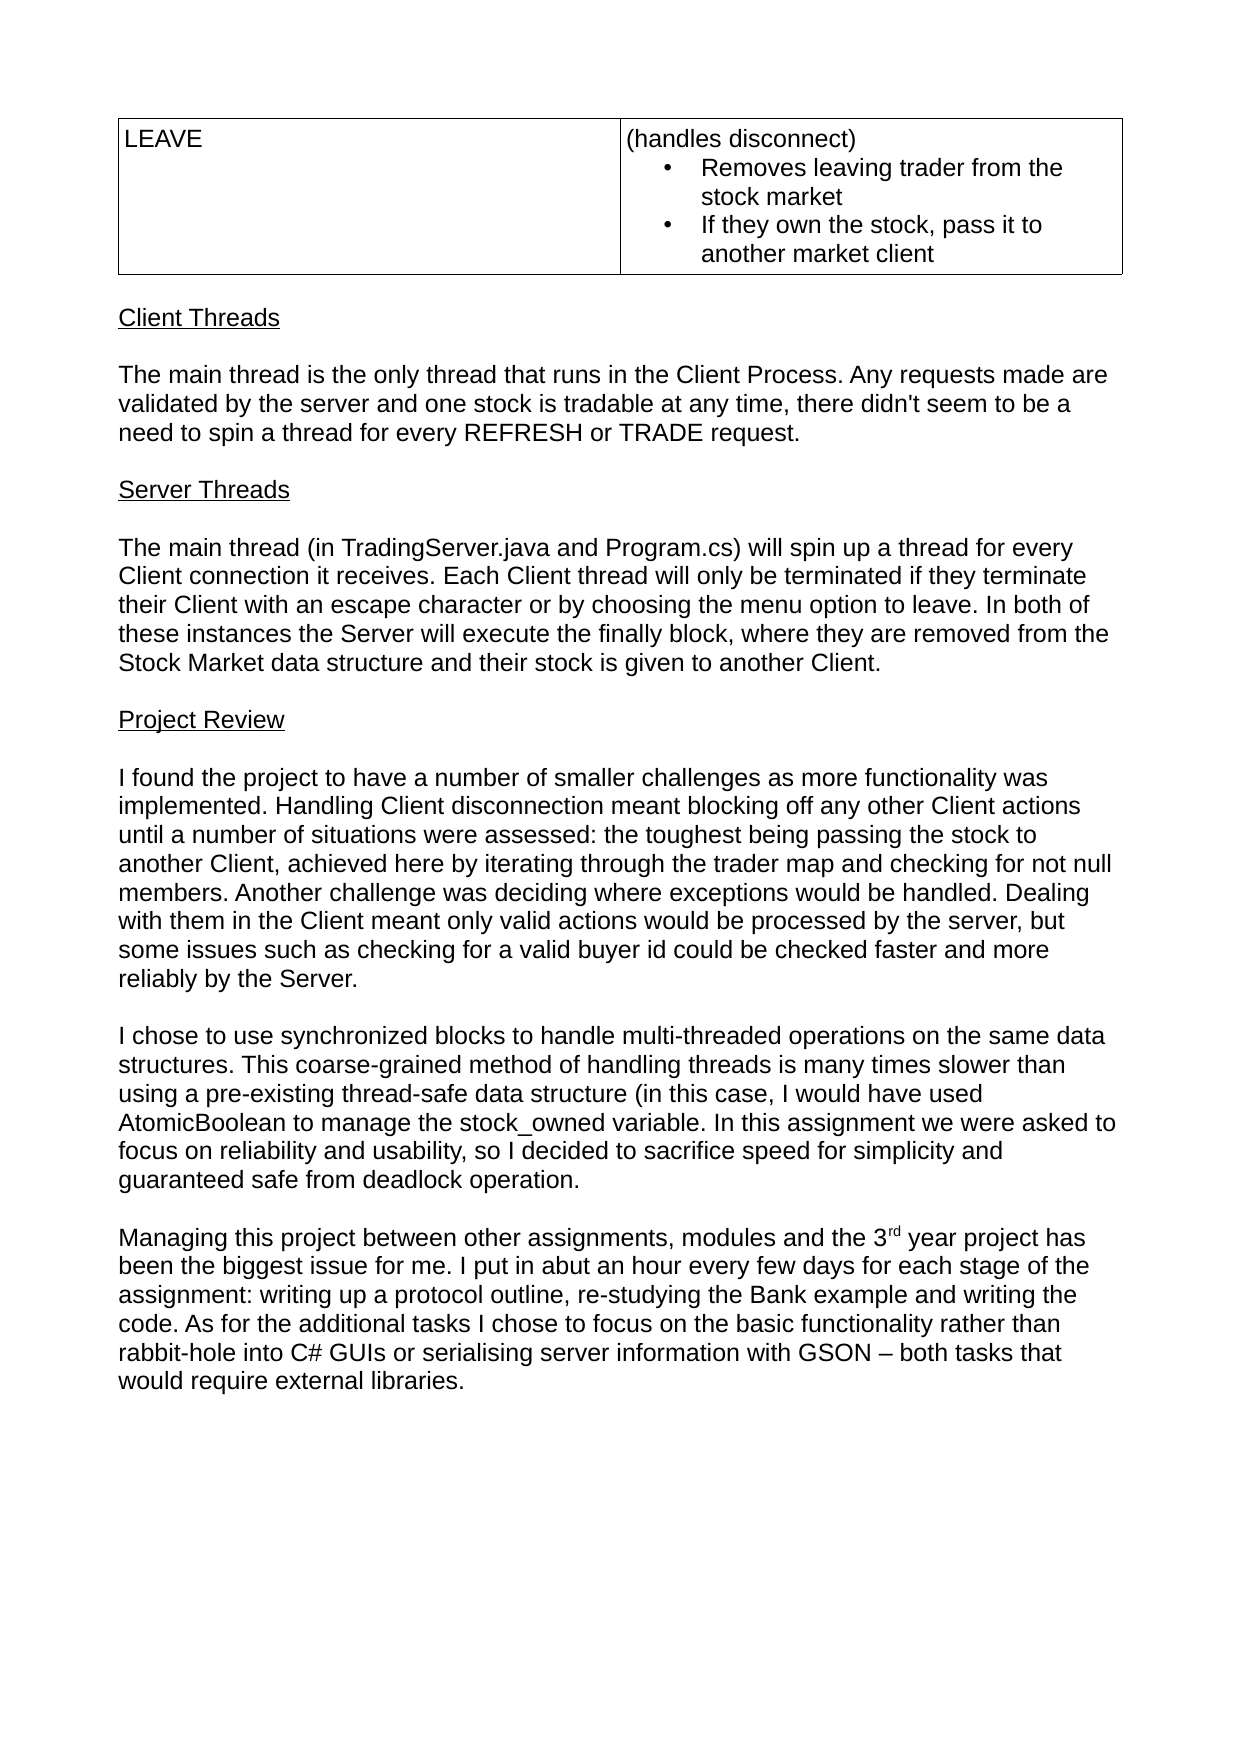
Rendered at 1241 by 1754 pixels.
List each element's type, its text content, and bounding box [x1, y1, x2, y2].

table_cell LEAVE [119, 119, 620, 274]
text I found the project to have a number of smaller challenges as more functionality was implemented. Handling Client disconnection meant blocking off any other Client actions until a number of situations were assessed: the toughest being passing the stock to another Client, achieved here by iterating through the trader map and checking for not null members. Another challenge was deciding where exceptions would be handled. Dealing with them in the Client meant only valid actions would be processed by the server, but some issues such as checking for a valid buyer id could be checked faster and more reliably by the Server. [118, 762, 1122, 992]
text Server Threads [118, 475, 1122, 504]
table_cell (handles disconnect) Removes leaving trader from the stock market If they own the stock, pass it to another market client [621, 119, 1122, 274]
text I chose to use synchronized blocks to handle multi-threaded operations on the same data structures. This coarse-grained method of handling threads is many times slower than using a pre-existing thread-safe data structure (in this case, I would have used AtomicBoolean to manage the stock_owned variable. In this assignment we were asked to focus on reliability and usability, so I decided to sacrifice speed for simplicity and guaranteed safe from deadlock operation. [118, 1021, 1122, 1194]
text Client Threads [118, 302, 1122, 331]
text The main thread is the only thread that runs in the Client Process. Any requests made are validated by the server and one stock is tradable at any time, there didn't seem to be a need to spin a thread for every REFRESH or TRADE request. [118, 360, 1122, 446]
text Managing this project between other assignments, modules and the 3rd year project has been the biggest issue for me. I put in abut an hour every few days for each stage of the assignment: writing up a protocol outline, re-studying the Bank example and writing the code. As for the additional tasks I chose to focus on the basic functionality rather than rabbit-hole into C# GUIs or serialising server information with GSON – both tasks that would require external libraries. [118, 1222, 1122, 1395]
text Project Review [118, 705, 1122, 734]
text The main thread (in TradingServer.java and Program.cs) will spin up a thread for every Client connection it receives. Each Client thread will only be terminated if they terminate their Client with an escape character or by choosing the menu option to leave. In both of these instances the Server will execute the finally block, where they are removed from the Stock Market data structure and their stock is given to another Client. [118, 532, 1122, 676]
